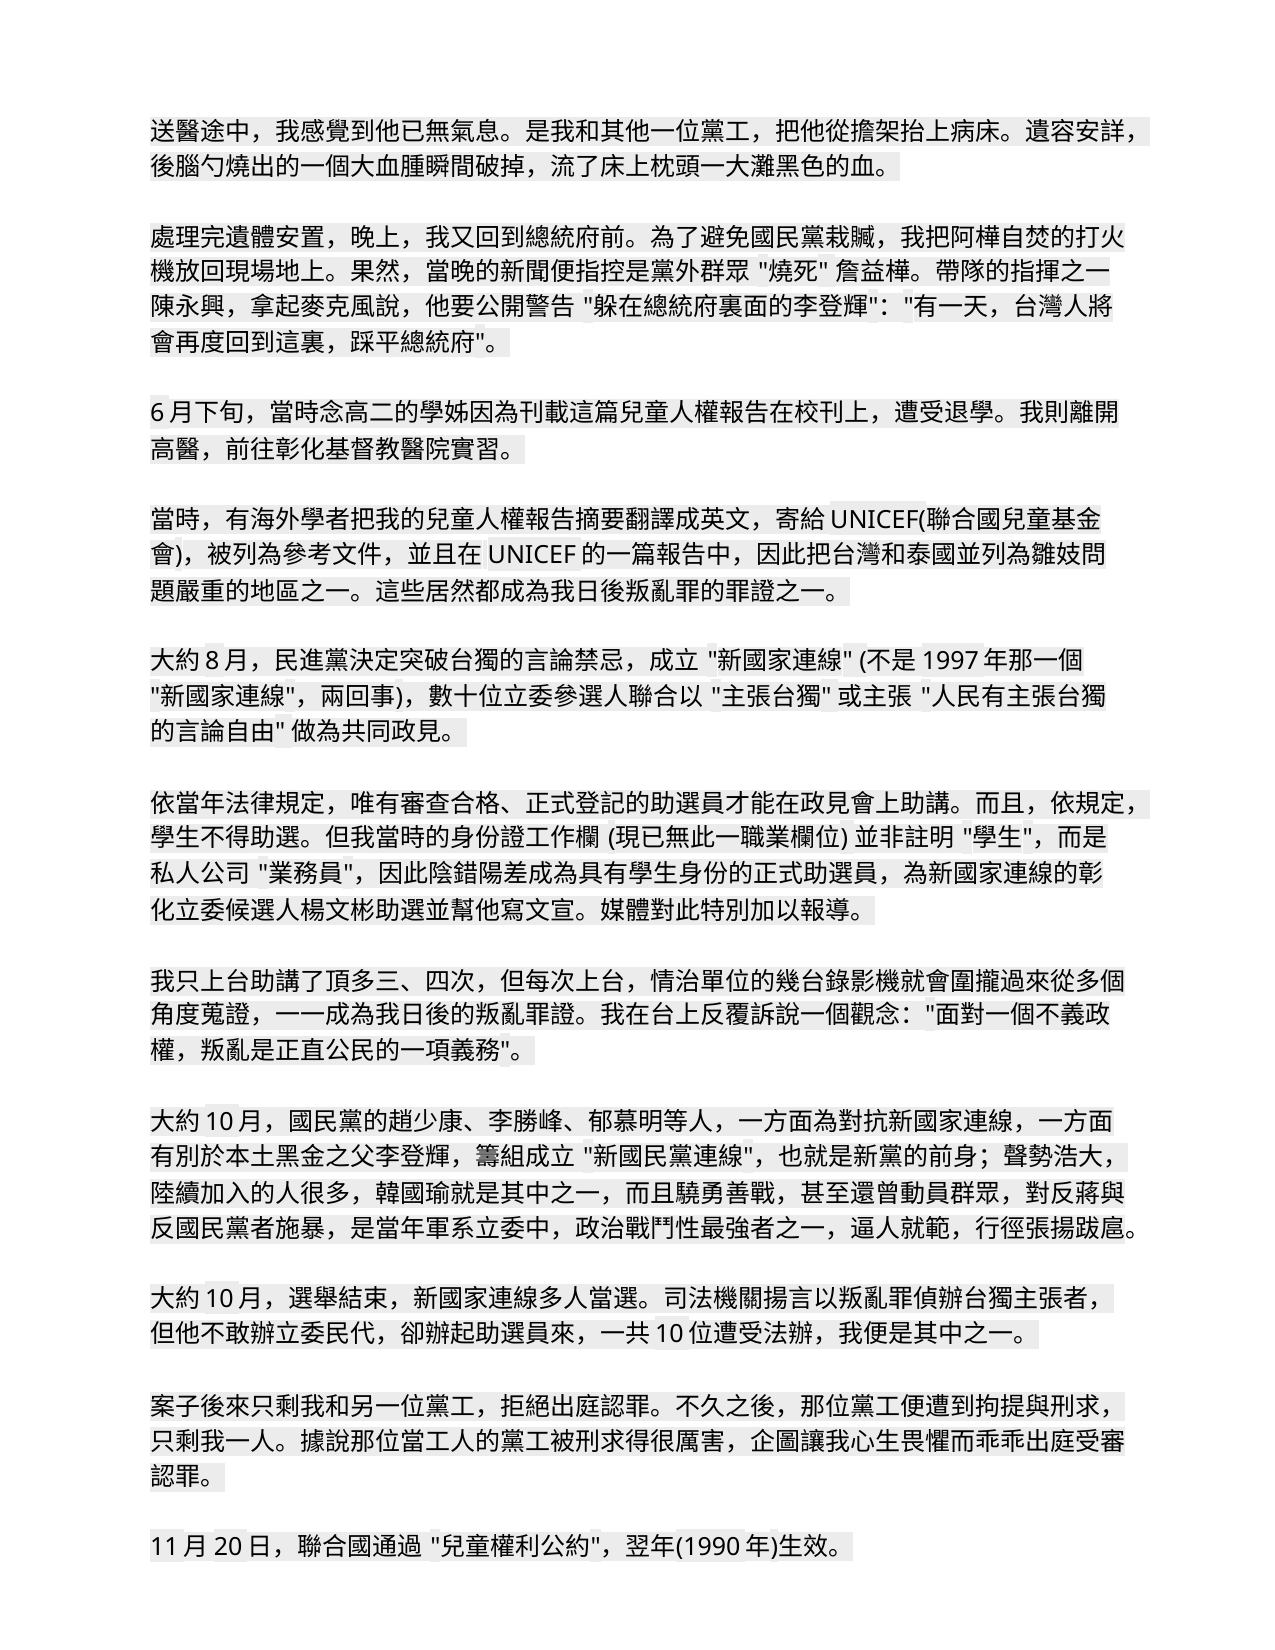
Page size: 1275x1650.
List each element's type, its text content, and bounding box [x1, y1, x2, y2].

text 唱點韓流的反調 (二) 陳真 2018. 12. 05. 八零年代末，多事之秋。李登輝為鞏固一己政權地位，瘋狂鎮壓異己。 1988年春天，我在高醫小兒科見習，目睹許多小孩因為家長付不起醫療費用而致死或致殘。當時我負責照護的一位重症小病人，便是因此而放棄治療，辦理自動出院。其他有些小病人，所需醫療費用更是僅僅數萬元，卻仍因為家長無力負擔而失明或死亡或終身殘障。 1988年夏天，我在依舊身無分文、餓得骨瘦如柴的艱鉅情況下，仍然跑遍許多地方(例如雛妓最多的花蓮秀林鄉) 以及機構與圖書館，著手寫作台灣兒童人權報告。 1988年的年底那一天 (12月31日)，我的朋友潘建二等人，在嘉義市中心成功拉倒羞辱原住民的吳鳳銅像，碎裂一地，旋即遭到警方逮捕與毆打並起訴。黨外群眾憤慨，一時之間，蔣介石的銅像亦岌岌可危。當時高雄市記得是三多路一帶，有個蔣介石騎馬的巨大銅像，豎立大馬路市中心，警方必須全天候派人保護，抗議者眾，防不勝防，一度更是考慮在銅像四周架起電網。 1989年1月或2月的某一天，我跟劉峰松來到時代雜誌社，探望正準備自囚、抗拒拘提的鄭南榕。鄭南榕比著一刀切的手勢說："國民黨過去任意抓人、殺人，但是到了我鄭南榕這裏，這一切就必須停止！" 3月29日，我成立台灣第一個兒童福利團體，成員兩百多人，包括楊秋興、戴振耀、李慶雄等等。 4月4日兒童節那一天，我發動一場史無前例的示威遊行，擔任總指揮，從文化中心走到高雄市政府，要求 "開辦重症兒童免費醫療"。參加者約50人，大多老幼婦孺，鎮暴警察卻來了兩百多個，甚至荷槍實彈，沿路跟隨，天橋與高樓更是滿佈情治人員，一路蒐證；事前事後，警方與情治單位對我及家人威脅利誘，恐嚇騷擾不斷。 4月7日，鄭南榕自焚。兩天後，我跟陳菊來到鄭南榕的家，探望鄭南榕的太太葉菊蘭與女兒鄭竹梅。 5月 19日，鄭南榕出殯。我就站在離棺木不遠處。在我身邊有位女子，戴著斗笠，一語不發。送葬隊伍準備出發之際，她突然轉過頭來，我一看，嚇一跳，原來是陳婉真，當年黑名單成功闖關回台的第一人。 隊伍行經總統府時，原本與我走在一起的好朋友詹益樺，突然把手上的旗幟等物品交給旁邊的宣傳車，低頭獨自快步走向總統府前滿地的鐵蒺藜。一兩分鐘後，群眾大亂，阿樺自焚，我和戴振耀等人趕緊送他去醫院，我並隨手撿起他自焚用的千輝牌打火機。 送醫途中，我感覺到他已無氣息。是我和其他一位黨工，把他從擔架抬上病床。遺容安詳，後腦勺燒出的一個大血腫瞬間破掉，流了床上枕頭一大灘黑色的血。 處理完遺體安置，晚上，我又回到總統府前。為了避免國民黨栽贓，我把阿樺自焚的打火機放回現場地上。果然，當晚的新聞便指控是黨外群眾 "燒死" 詹益樺。帶隊的指揮之一陳永興，拿起麥克風說，他要公開警告 "躲在總統府裏面的李登輝"："有一天，台灣人將會再度回到這裏，踩平總統府"。 6月下旬，當時念高二的學姊因為刊載這篇兒童人權報告在校刊上，遭受退學。我則離開高醫，前往彰化基督教醫院實習。 當時，有海外學者把我的兒童人權報告摘要翻譯成英文，寄給UNICEF(聯合國兒童基金會)，被列為參考文件，並且在UNICEF的一篇報告中，因此把台灣和泰國並列為雛妓問題嚴重的地區之一。這些居然都成為我日後叛亂罪的罪證之一。 大約8月，民進黨決定突破台獨的言論禁忌，成立 "新國家連線" (不是1997年那一個 "新國家連線"，兩回事)，數十位立委參選人聯合以 "主張台獨" 或主張 "人民有主張台獨的言論自由" 做為共同政見。 依當年法律規定，唯有審查合格、正式登記的助選員才能在政見會上助講。而且，依規定，學生不得助選。但我當時的身份證工作欄 (現已無此一職業欄位) 並非註明 "學生"，而是私人公司 "業務員"，因此陰錯陽差成為具有學生身份的正式助選員，為新國家連線的彰化立委候選人楊文彬助選並幫他寫文宣。媒體對此特別加以報導。 我只上台助講了頂多三、四次，但每次上台，情治單位的幾台錄影機就會圍攏過來從多個角度蒐證，一一成為我日後的叛亂罪證。我在台上反覆訴說一個觀念："面對一個不義政權，叛亂是正直公民的一項義務"。 大約10月，國民黨的趙少康、李勝峰、郁慕明等人，一方面為對抗新國家連線，一方面有別於本土黑金之父李登輝，籌組成立 "新國民黨連線"，也就是新黨的前身；聲勢浩大，陸續加入的人很多，韓國瑜就是其中之一，而且驍勇善戰，甚至還曾動員群眾，對反蔣與反國民黨者施暴，是當年軍系立委中，政治戰鬥性最強者之一，逼人就範，行徑張揚跋扈。 大約10月，選舉結束，新國家連線多人當選。司法機關揚言以叛亂罪偵辦台獨主張者，但他不敢辦立委民代，卻辦起助選員來，一共10位遭受法辦，我便是其中之一。 案子後來只剩我和另一位黨工，拒絕出庭認罪。不久之後，那位黨工便遭到拘提與刑求，只剩我一人。據說那位當工人的黨工被刑求得很厲害，企圖讓我心生畏懼而乖乖出庭受審認罪。 11月20日，聯合國通過 "兒童權利公約"，翌年(1990年)生效。 12月24日耶誕夜，我收到限時掛號信，法院送來一份 "禮物"，是一張威脅我再不出庭受審將逕行拘提的傳票。我旋即在黨外雜誌發表聲明，標題就是我的那句所謂 "煽惑內亂" 的罪證："向不義的政權叛亂，是正直公民應盡的義務。" 表明我不會出庭，不會配合當局演一齣司法大戲。 1990年年初，高醫精神科招考住院醫師，僅錄取一位，報考者卻有十幾位，我全票通過，唯一錄取。 不久之後，高醫校方與院方高層傳出消息說，"有關單位" 說我 "思想不正確"，"政治素行不良"，因此禁止高醫錄取我，即便高醫院長也無法作主。可是，我都已經正式錄取了，而且還接受迎新、跟科裏的同事吃過飯了，那該怎麼趕我走呢？其實根本不用趕我走，我的個性原本就不會想給旁人添任何麻煩，於是就自己未上任便宣布 "辭職"。 接下來將近一整年的時間，高醫的歷史不斷重演，不管去到哪，只要一被錄取，該醫院就會馬上遭到嚴厲警告說不得錄取叛亂犯。其中以草屯療養院最為誇張，我不但錄取了，甚至連醫院的宿舍都分派給我了，卻不准我上班，成為長達數個月的幽靈醫生，有名無實。 我其實還是照樣 "上班"，不過卻是天天向院長室報到，一邊喝咖啡，一邊寫自白書，努力回想自己究竟幹下多少危害黨國的事業，如實一一寫下，罄竹難書。院長再三私下偷偷說，他絕對挺得住政治高壓，要我忍著點。 就這樣當了至少三、四個月的幽靈醫師，直到1990年8月，長庚醫院傳來消息說願意接納我，但是王老闆 (王永慶) 有個條件就是我必須簽一份切結書，很短，僅僅寫著一行字："本人日後若因案被捕，一概與長庚醫院無關"。我在切結書上簽了名，於是才終於當上醫生。 1990年的上半年，我依舊在彰化基督教醫院實習，情治單位每天 "問候"，有段時間還亦步亦趨，天天派車跟著我，也許是企圖製造恐怖氣氛。報上並開始出現我將步上鄭南榕與詹益樺的後塵之報導與各方傳言，說我準備自焚，其實全是有心人士捏造之謠言，企圖製造更多政治事端，進一步打擊國民黨。 1990年6月左右，我寫的 "台灣兒童人權報告" 在美國的一個台灣人醫學組織(NATMA) 獲得醫學生最佳著作獎，獎金一千美元。我成為叛亂犯的消息亦同時傳遍海外台灣人學術圈子。他們提供機票，希望我親臨美國受獎，並希望我能去美國深造。但我一來被限制出境，二來身心俱疲，毫無領獎之心思。一些海外學者甚至幫忙想要把我 "弄出去" (偷渡)，同時要我向美國政府申請政治庇護，但我統統都不考慮。 面對這樣一種朝不保夕的局面，為了避免危及家人 (當年國民黨對付人的手段不是針對當事人，而是騷擾或威脅傷害你的家人)，我決定脫離家庭，不再與父母連絡。 一兩年後，1991年的7月16日，親子重逢，但我沒想到那會是我和母親的最後一次見面。三天後的7月19日，迎接我的是母親冰冷的遺體，臉頰上一道深深的淚痕。 如果時光可以流轉，如果故事可以重寫，我該怎麼活，才能避開這些悲劇？母親的死，帶走我所有的明天。我一度打算自己結束生命，陪她走一趟黃泉路。 韓流當前，發大財，賺大錢，大家過好日子啦等等，這些我統統都舉雙手贊成，政治所求，無非如此。可我想說的是：這終究不是故事的全貌。當年囂張跋扈的韓國瑜，歷經多年滄桑，如今和藹可親，殺氣全無。至於所謂黨外同志，一個個變得權位薰心，貪婪無度，尤有甚者，大量國民黨最為卑劣的人渣幫兇，包括李登輝，搖身一變，竟然變成當今之所謂民主人士，一手掌控這個早已和過去沒有任何關係的民進黨。 這麼一長段 30多年的歷史，血淚斑斑，我貢獻了自己的一段青春以及日夜擔驚受怕的家人與生命，彷彿做為一種祭品，究竟是對或錯？究竟有無價值？歷史究竟是向前走或原地踏步？其實我也說不上來了。也許有一天，後世更有智慧的人們，才有可能清楚見證這一切。 [150, 75, 1125, 1562]
